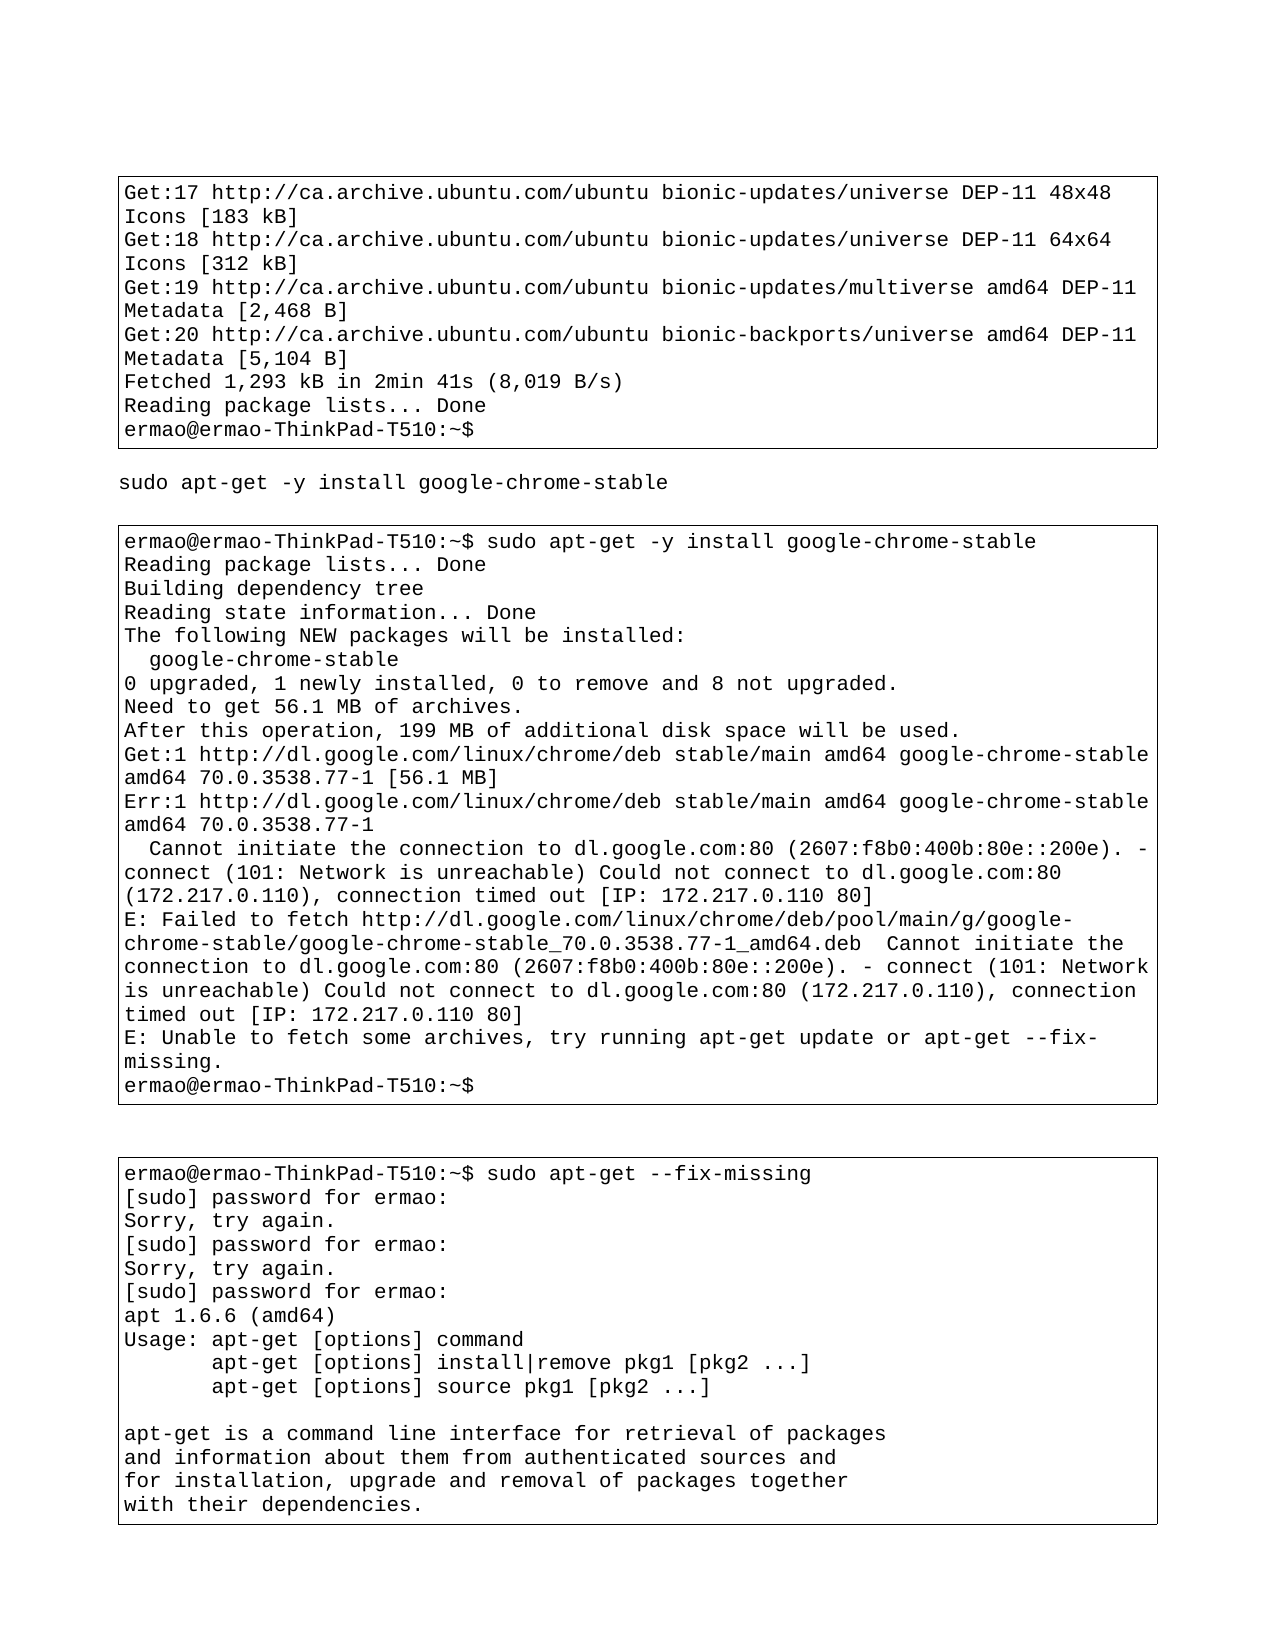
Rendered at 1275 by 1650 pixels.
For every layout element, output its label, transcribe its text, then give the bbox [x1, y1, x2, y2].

table_header ermao@ermao-ThinkPad-T510:~$ sudo apt-get -y install google-chrome-stable Reading package lists... Done Building dependency tree Reading state information... Done The following NEW packages will be installed: google-chrome-stable 0 upgraded, 1 newly installed, 0 to remove and 8 not upgraded. Need to get 56.1 MB of archives. After this operation, 199 MB of additional disk space will be used. Get:1 http://dl.google.com/linux/chrome/deb stable/main amd64 google-chrome-stable amd64 70.0.3538.77-1 [56.1 MB] Err:1 http://dl.google.com/linux/chrome/deb stable/main amd64 google-chrome-stable amd64 70.0.3538.77-1 Cannot initiate the connection to dl.google.com:80 (2607:f8b0:400b:80e::200e). - connect (101: Network is unreachable) Could not connect to dl.google.com:80 (172.217.0.110), connection timed out [IP: 172.217.0.110 80] E: Failed to fetch http://dl.google.com/linux/chrome/deb/pool/main/g/google-chrome-stable/google-chrome-stable_70.0.3538.77-1_amd64.deb Cannot initiate the connection to dl.google.com:80 (2607:f8b0:400b:80e::200e). - connect (101: Network is unreachable) Could not connect to dl.google.com:80 (172.217.0.110), connection timed out [IP: 172.217.0.110 80] E: Unable to fetch some archives, try running apt-get update or apt-get --fix-missing. ermao@ermao-ThinkPad-T510:~$ [119, 526, 1157, 1104]
text sudo apt-get -y install google-chrome-stable [118, 472, 1157, 495]
table_header Get:17 http://ca.archive.ubuntu.com/ubuntu bionic-updates/universe DEP-11 48x48 Icons [183 kB] Get:18 http://ca.archive.ubuntu.com/ubuntu bionic-updates/universe DEP-11 64x64 Icons [312 kB] Get:19 http://ca.archive.ubuntu.com/ubuntu bionic-updates/multiverse amd64 DEP-11 Metadata [2,468 B] Get:20 http://ca.archive.ubuntu.com/ubuntu bionic-backports/universe amd64 DEP-11 Metadata [5,104 B] Fetched 1,293 kB in 2min 41s (8,019 B/s) Reading package lists... Done ermao@ermao-ThinkPad-T510:~$ [119, 177, 1157, 448]
table_header ermao@ermao-ThinkPad-T510:~$ sudo apt-get --fix-missing [sudo] password for ermao: Sorry, try again. [sudo] password for ermao: Sorry, try again. [sudo] password for ermao: apt 1.6.6 (amd64) Usage: apt-get [options] command apt-get [options] install|remove pkg1 [pkg2 ...] apt-get [options] source pkg1 [pkg2 ...] apt-get is a command line interface for retrieval of packages and information about them from authenticated sources and for installation, upgrade and removal of packages together with their dependencies. [119, 1158, 1157, 1523]
